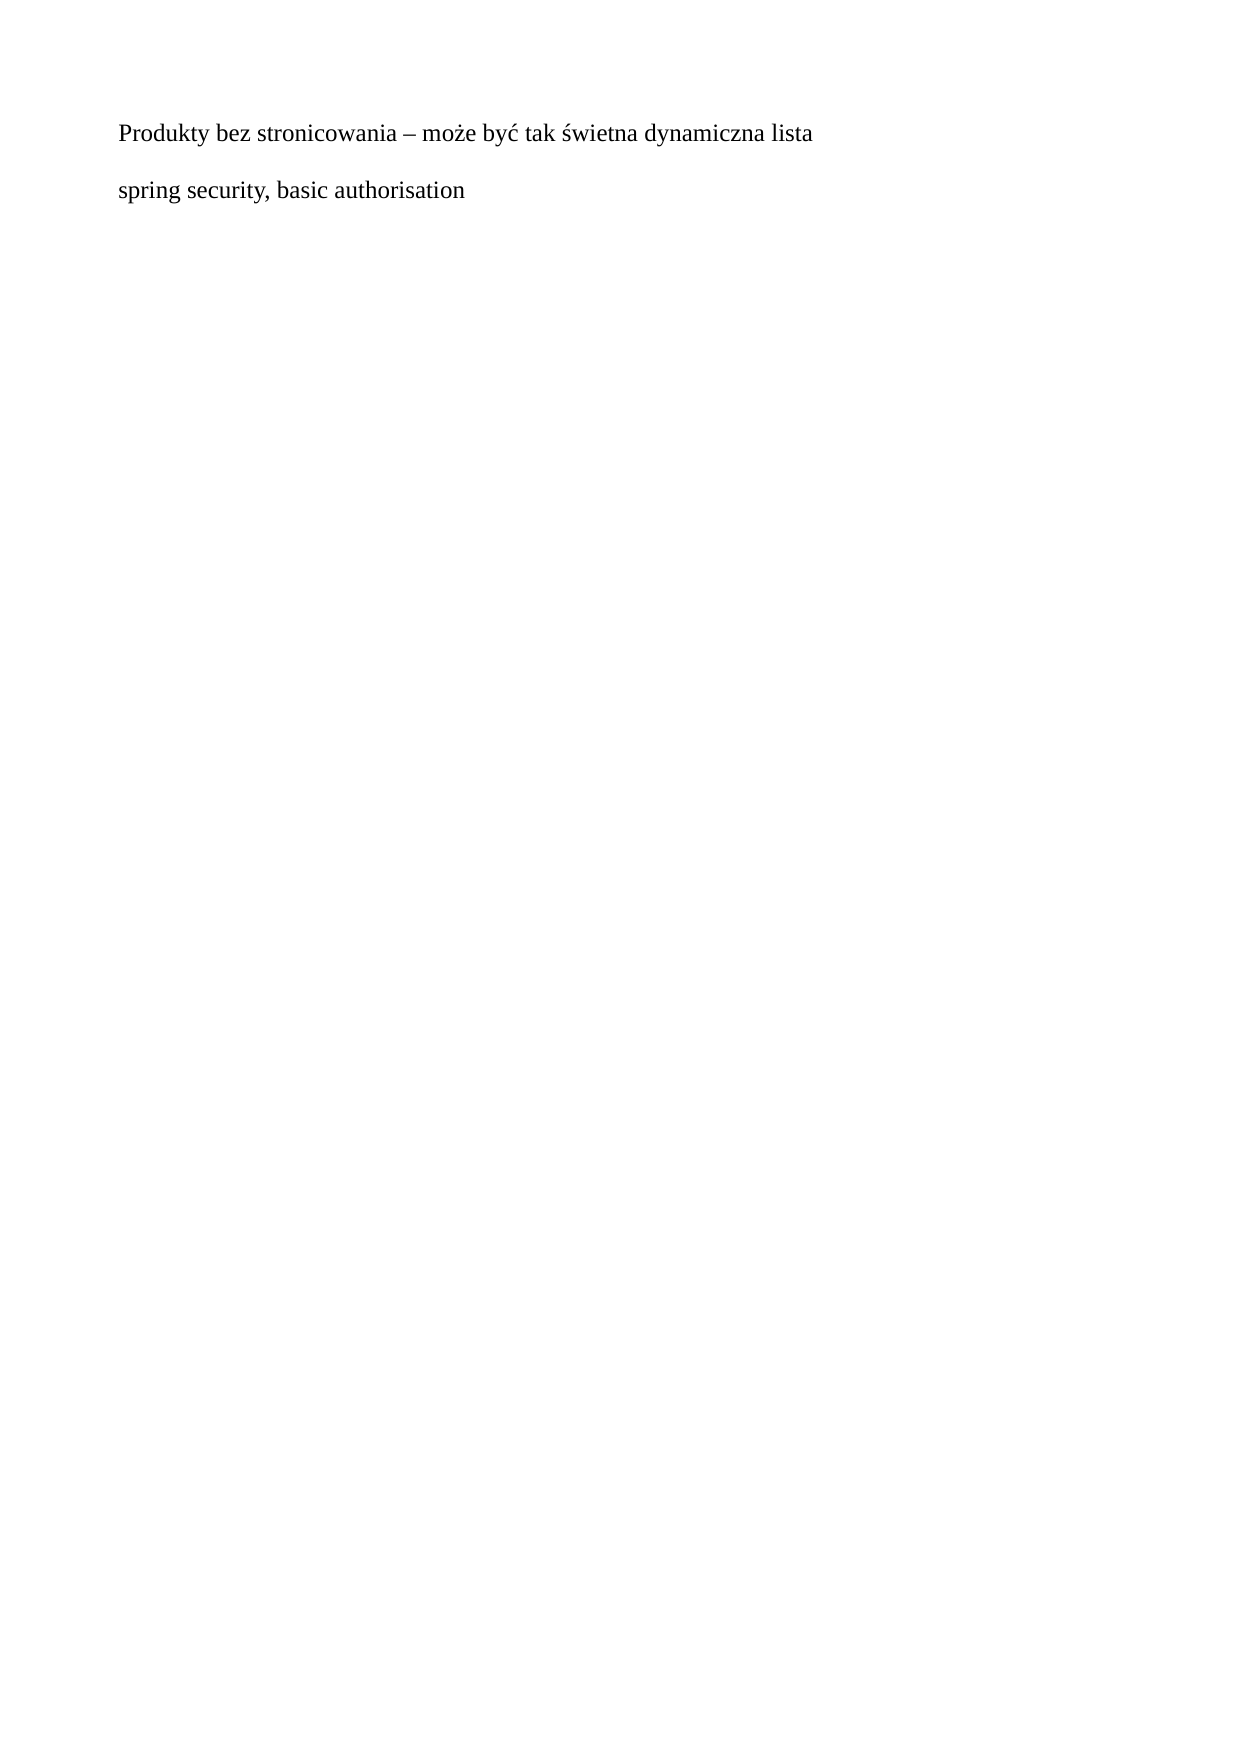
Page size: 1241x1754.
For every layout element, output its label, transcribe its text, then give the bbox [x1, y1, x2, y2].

text Produkty bez stronicowania – może być tak świetna dynamiczna lista [118, 118, 1122, 147]
text spring security, basic authorisation [118, 176, 1122, 204]
